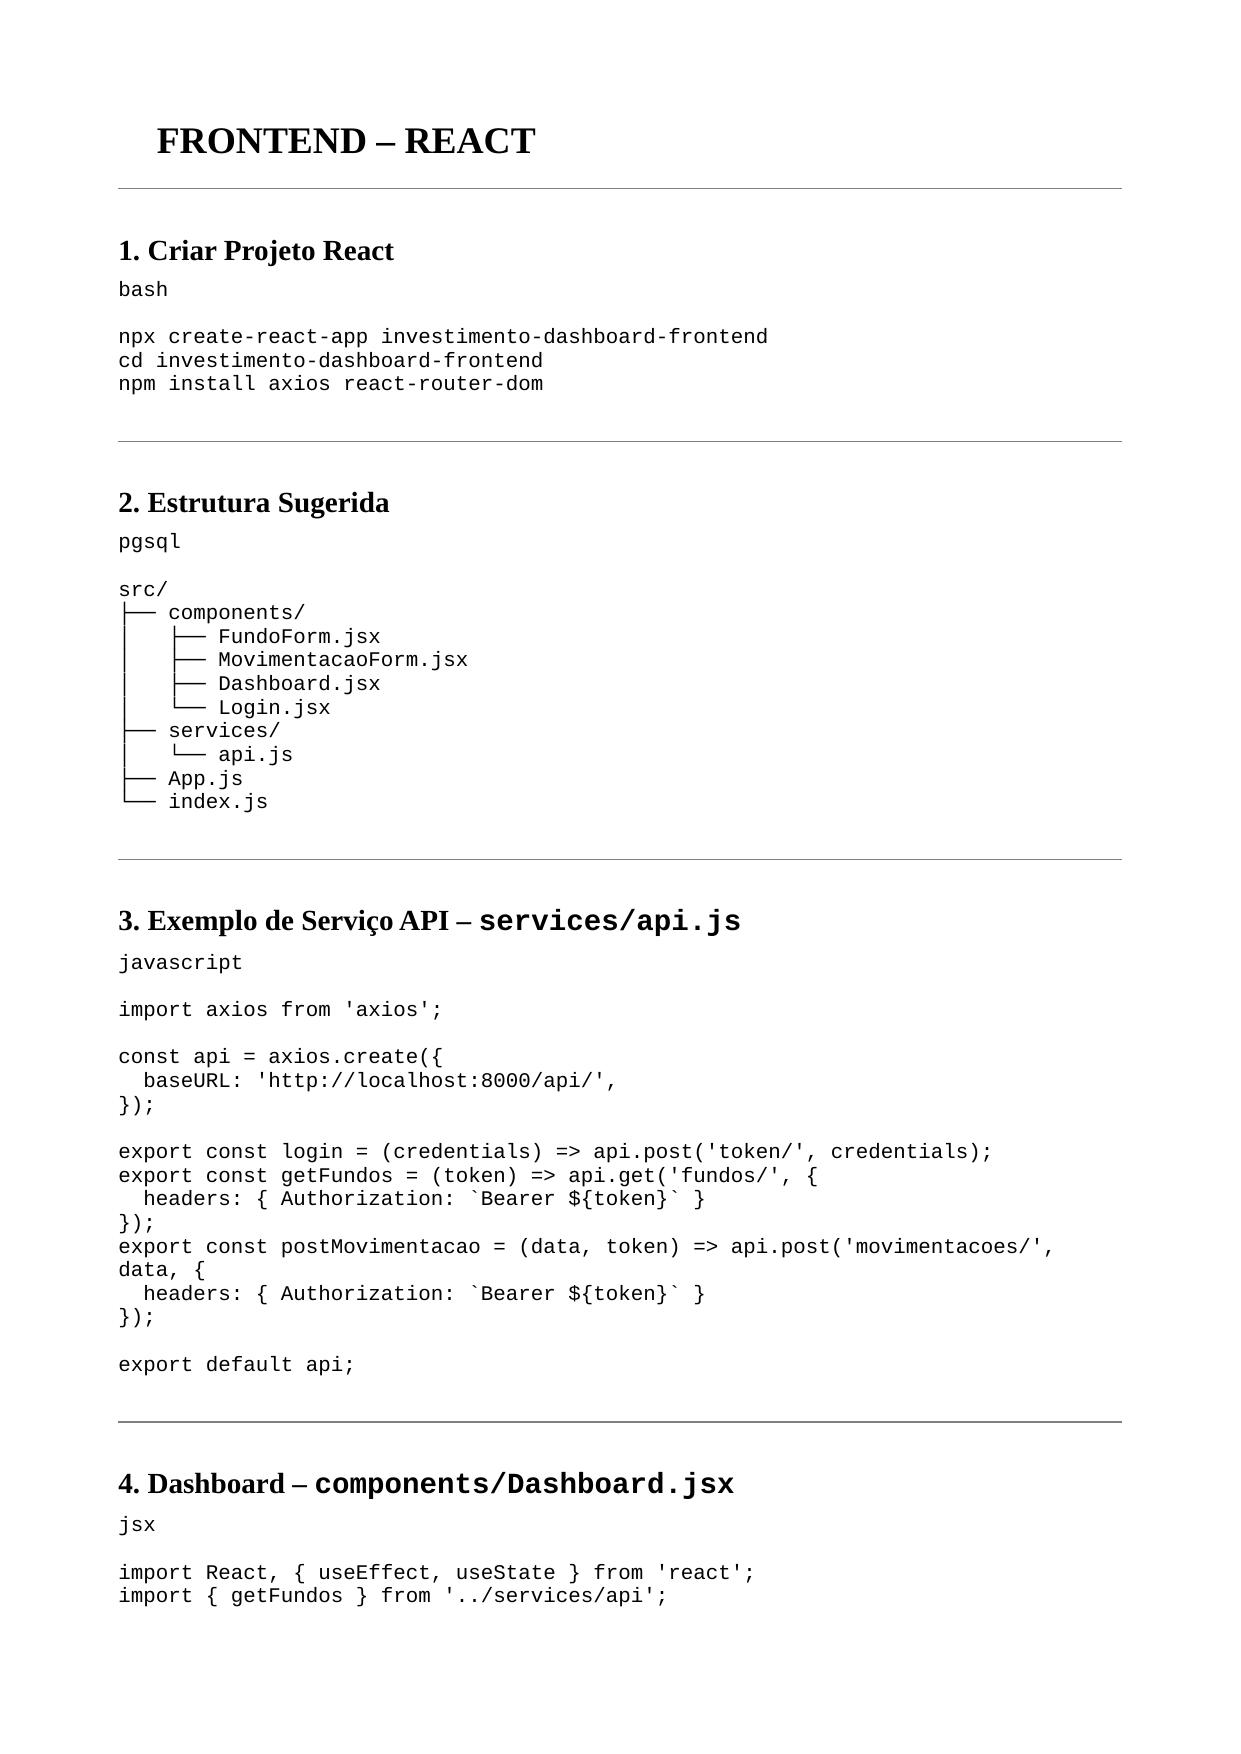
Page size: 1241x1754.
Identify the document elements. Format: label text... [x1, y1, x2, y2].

text }); [118, 1212, 1122, 1236]
text import { getFundos } from '../services/api'; [118, 1585, 1122, 1609]
text export const postMovimentacao = (data, token) => api.post('movimentacoes/', data, { [118, 1236, 1122, 1283]
text ├── components/ [118, 602, 1122, 626]
text ├── App.js [125, 768, 1122, 791]
subtitle 1. Criar Projeto React [118, 233, 1122, 266]
text bash [118, 279, 1122, 302]
text cd investimento-dashboard-frontend [118, 349, 1122, 373]
text export const getFundos = (token) => api.get('fundos/', { [118, 1165, 1122, 1188]
text const api = axios.create({ [118, 1046, 1122, 1070]
subtitle 2. Estrutura Sugerida [118, 485, 1122, 519]
text │ └── api.js [118, 744, 1122, 768]
subtitle 3. Exemplo de Serviço API – services/api.js [118, 903, 1122, 939]
text src/ [118, 578, 1122, 602]
text │ ├── MovimentacaoForm.jsx [118, 649, 1122, 673]
text └── index.js [118, 791, 1122, 815]
text │ └── Login.jsx [125, 697, 1122, 720]
text baseURL: 'http://localhost:8000/api/', [118, 1070, 1122, 1094]
text export default api; [118, 1354, 1122, 1377]
text │ ├── Dashboard.jsx [118, 673, 1122, 697]
text │ ├── FundoForm.jsx [175, 626, 1122, 649]
text headers: { Authorization: `Bearer ${token}` } [118, 1283, 1122, 1307]
text export const login = (credentials) => api.post('token/', credentials); [118, 1141, 1122, 1165]
text ├── services/ [118, 720, 1122, 744]
subtitle 4. Dashboard – components/Dashboard.jsx [118, 1466, 1122, 1502]
text jsx [118, 1514, 1122, 1538]
text }); [118, 1307, 1122, 1330]
text headers: { Authorization: `Bearer ${token}` } [118, 1188, 1122, 1212]
text │ ├── FundoForm.jsx [125, 626, 174, 649]
text import axios from 'axios'; [118, 999, 1122, 1023]
text javascript [118, 952, 1122, 976]
text npm install axios react-router-dom [118, 373, 1122, 397]
text import React, { useEffect, useState } from 'react'; [118, 1562, 1122, 1585]
text }); [118, 1094, 1122, 1117]
subtitle 🌐 FRONTEND – REACT [118, 118, 1122, 161]
text pgsql [118, 531, 1122, 555]
text npx create-react-app investimento-dashboard-frontend [118, 326, 1122, 349]
